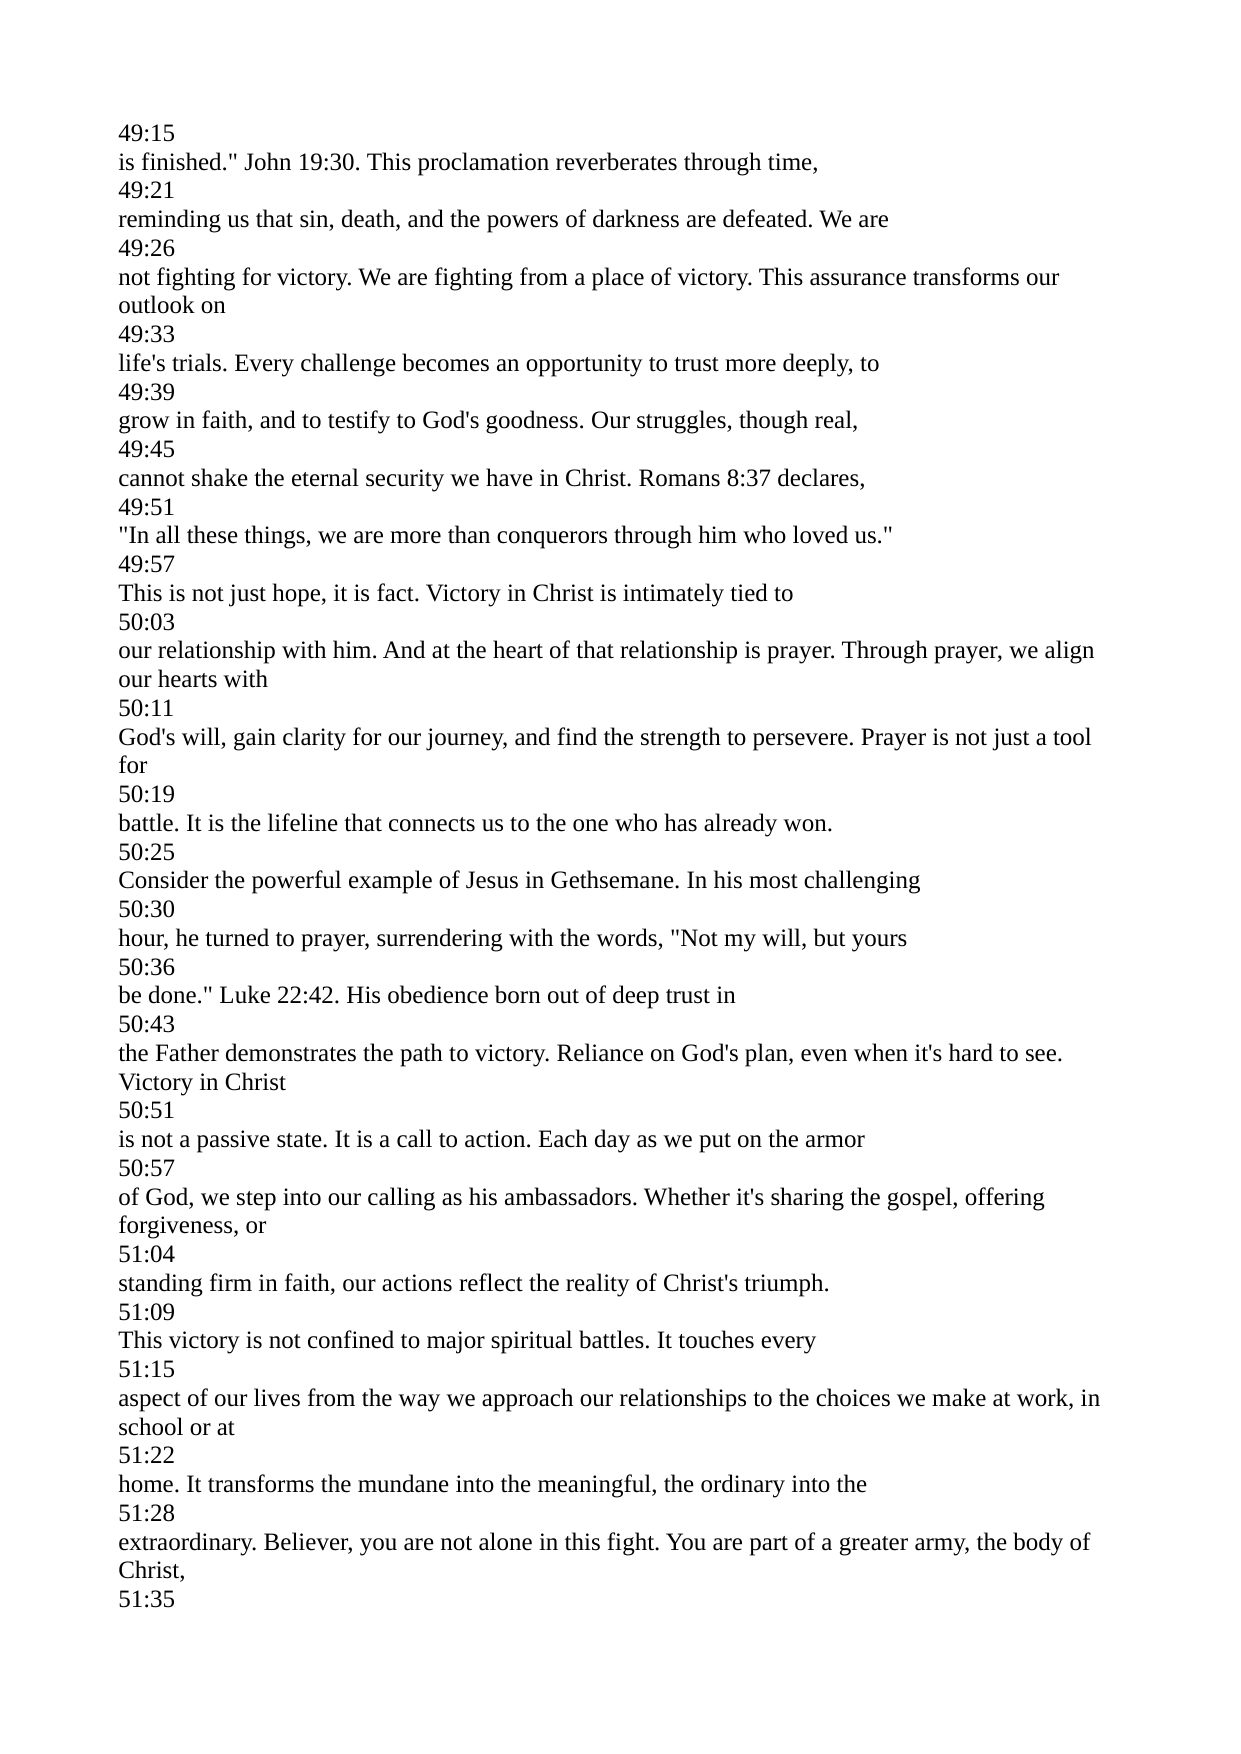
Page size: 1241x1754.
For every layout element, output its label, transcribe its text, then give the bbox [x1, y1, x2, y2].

text 50:11 [118, 693, 1122, 722]
text 51:22 [118, 1441, 1122, 1469]
text This is not just hope, it is fact. Victory in Christ is intimately tied to [118, 578, 1122, 607]
text 50:19 [118, 779, 1122, 808]
text 49:26 [118, 233, 1122, 262]
text aspect of our lives from the way we approach our relationships to the choices we make at work, in school or at [118, 1383, 1122, 1441]
text "In all these things, we are more than conquerors through him who loved us." [118, 521, 1122, 549]
text 50:30 [118, 894, 1122, 923]
text home. It transforms the mundane into the meaningful, the ordinary into the [118, 1469, 1122, 1498]
text 50:03 [118, 607, 1122, 636]
text hour, he turned to prayer, surrendering with the words, "Not my will, but yours [118, 923, 1122, 952]
text reminding us that sin, death, and the powers of darkness are defeated. We are [118, 204, 1122, 233]
text is finished." John 19:30. This proclamation reverberates through time, [118, 147, 1122, 176]
text 49:21 [118, 176, 1122, 204]
text standing firm in faith, our actions reflect the reality of Christ's triumph. [118, 1268, 1122, 1297]
text 50:51 [118, 1096, 1122, 1124]
text 51:35 [118, 1584, 1122, 1613]
text battle. It is the lifeline that connects us to the one who has already won. [118, 808, 1122, 837]
text cannot shake the eternal security we have in Christ. Romans 8:37 declares, [118, 463, 1122, 492]
text life's trials. Every challenge becomes an opportunity to trust more deeply, to [118, 348, 1122, 377]
text grow in faith, and to testify to God's goodness. Our struggles, though real, [118, 406, 1122, 434]
text be done." Luke 22:42. His obedience born out of deep trust in [118, 981, 1122, 1009]
text 50:25 [118, 837, 1122, 866]
text the Father demonstrates the path to victory. Reliance on God's plan, even when it's hard to see. Victory in Christ [118, 1038, 1122, 1096]
text 49:15 [118, 118, 1122, 147]
text This victory is not confined to major spiritual battles. It touches every [118, 1326, 1122, 1354]
text 49:33 [118, 319, 1122, 348]
text of God, we step into our calling as his ambassadors. Whether it's sharing the gospel, offering forgiveness, or [118, 1182, 1122, 1239]
text 51:15 [118, 1354, 1122, 1383]
text 49:51 [118, 492, 1122, 521]
text not fighting for victory. We are fighting from a place of victory. This assurance transforms our outlook on [118, 262, 1122, 319]
text 50:57 [118, 1153, 1122, 1182]
text our relationship with him. And at the heart of that relationship is prayer. Through prayer, we align our hearts with [118, 636, 1122, 693]
text 49:39 [118, 377, 1122, 406]
text 50:36 [118, 952, 1122, 981]
text God's will, gain clarity for our journey, and find the strength to persevere. Prayer is not just a tool for [118, 722, 1122, 779]
text Consider the powerful example of Jesus in Gethsemane. In his most challenging [118, 866, 1122, 894]
text 51:04 [118, 1239, 1122, 1268]
text 51:28 [118, 1498, 1122, 1527]
text is not a passive state. It is a call to action. Each day as we put on the armor [118, 1124, 1122, 1153]
text 50:43 [118, 1009, 1122, 1038]
text 49:45 [118, 434, 1122, 463]
text extraordinary. Believer, you are not alone in this fight. You are part of a greater army, the body of Christ, [118, 1527, 1122, 1584]
text 49:57 [118, 549, 1122, 578]
text 51:09 [118, 1297, 1122, 1326]
